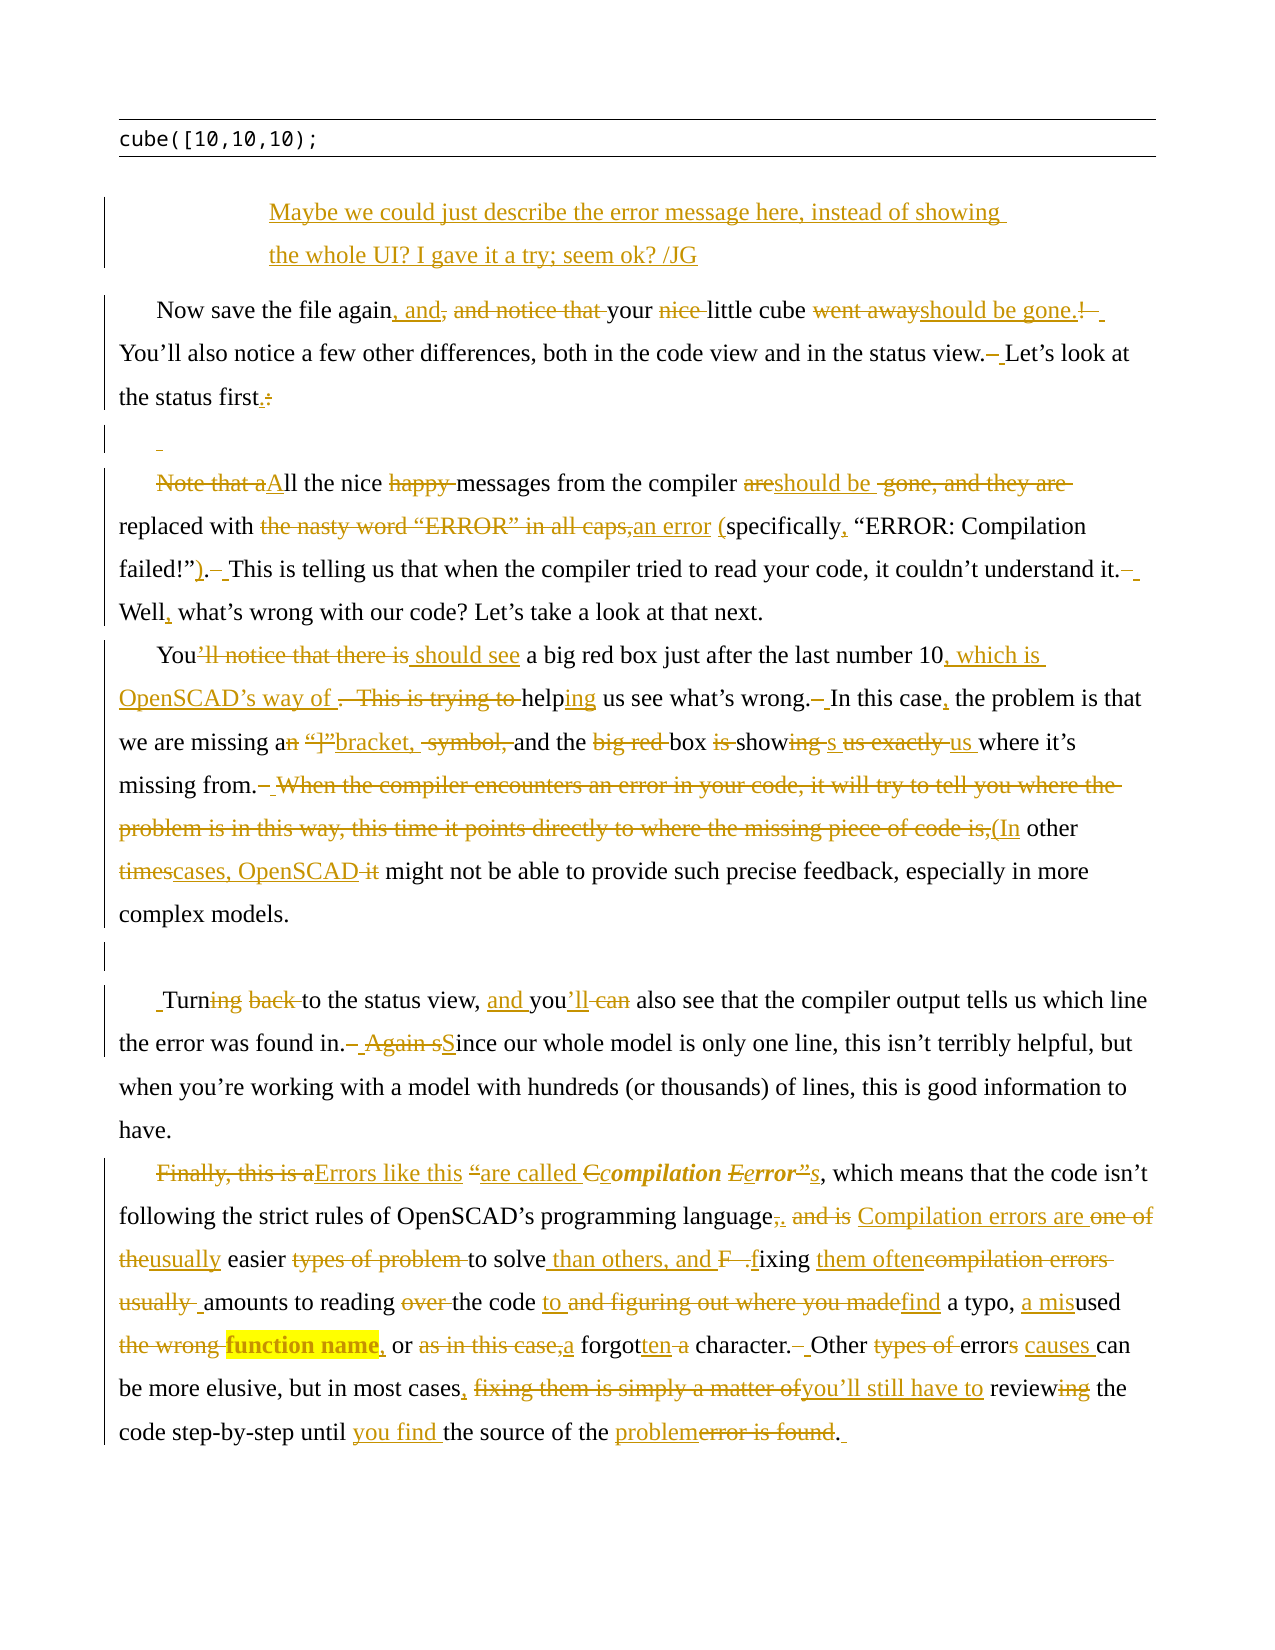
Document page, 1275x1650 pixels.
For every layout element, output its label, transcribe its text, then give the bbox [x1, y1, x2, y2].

text the whole UI? I gave it a try; seem ok? /JG [268, 223, 1006, 268]
text Now save the file again, and your little cube should be gone. You’ll also notice a few other differences, both in the code view and in the status view. Let’s look at the status first. All the nice messages from the compiler should be replaced with an error (specifically, “ERROR: Compilation failed!”). This is telling us that when the compiler tried to read your code, it couldn’t understand it. Well, what’s wrong with our code? Let’s take a look at that next. [118, 295, 1156, 626]
text Maybe we could just describe the error message here, instead of showing [268, 197, 1006, 222]
text cube([10,10,10); [118, 120, 1156, 157]
text Errors like this are called compilation errors, which means that the code isn’t following the strict rules of OpenSCAD’s programming language. Compilation errors are usually easier to solve than others, and fixing them often amounts to reading the code to find a typo, a misused function name, or a forgotten character. Other error causes can be more elusive, but in most cases, you’ll still have to review the code step-by-step until you find the source of the problem. This is called debugging, and it will be very familiar to the programmers in the audience. If you’re new to debugging, welcome to the club! [118, 1158, 1156, 1445]
text You should see a big red box just after the last number 10, which is OpenSCAD’s way of helping us see what’s wrong. In this case, the problem is that we are missing a bracket, and the box shows us where it’s missing from. (In other cases, OpenSCAD might not be able to provide such precise feedback, especially in more complex models. Turn to the status view, and you’ll also see that the compiler output tells us which line the error was found in. Since our whole model is only one line, this isn’t terribly helpful, but when you’re working with a model with hundreds (or thousands) of lines, this is good information to have. [118, 640, 1156, 1143]
